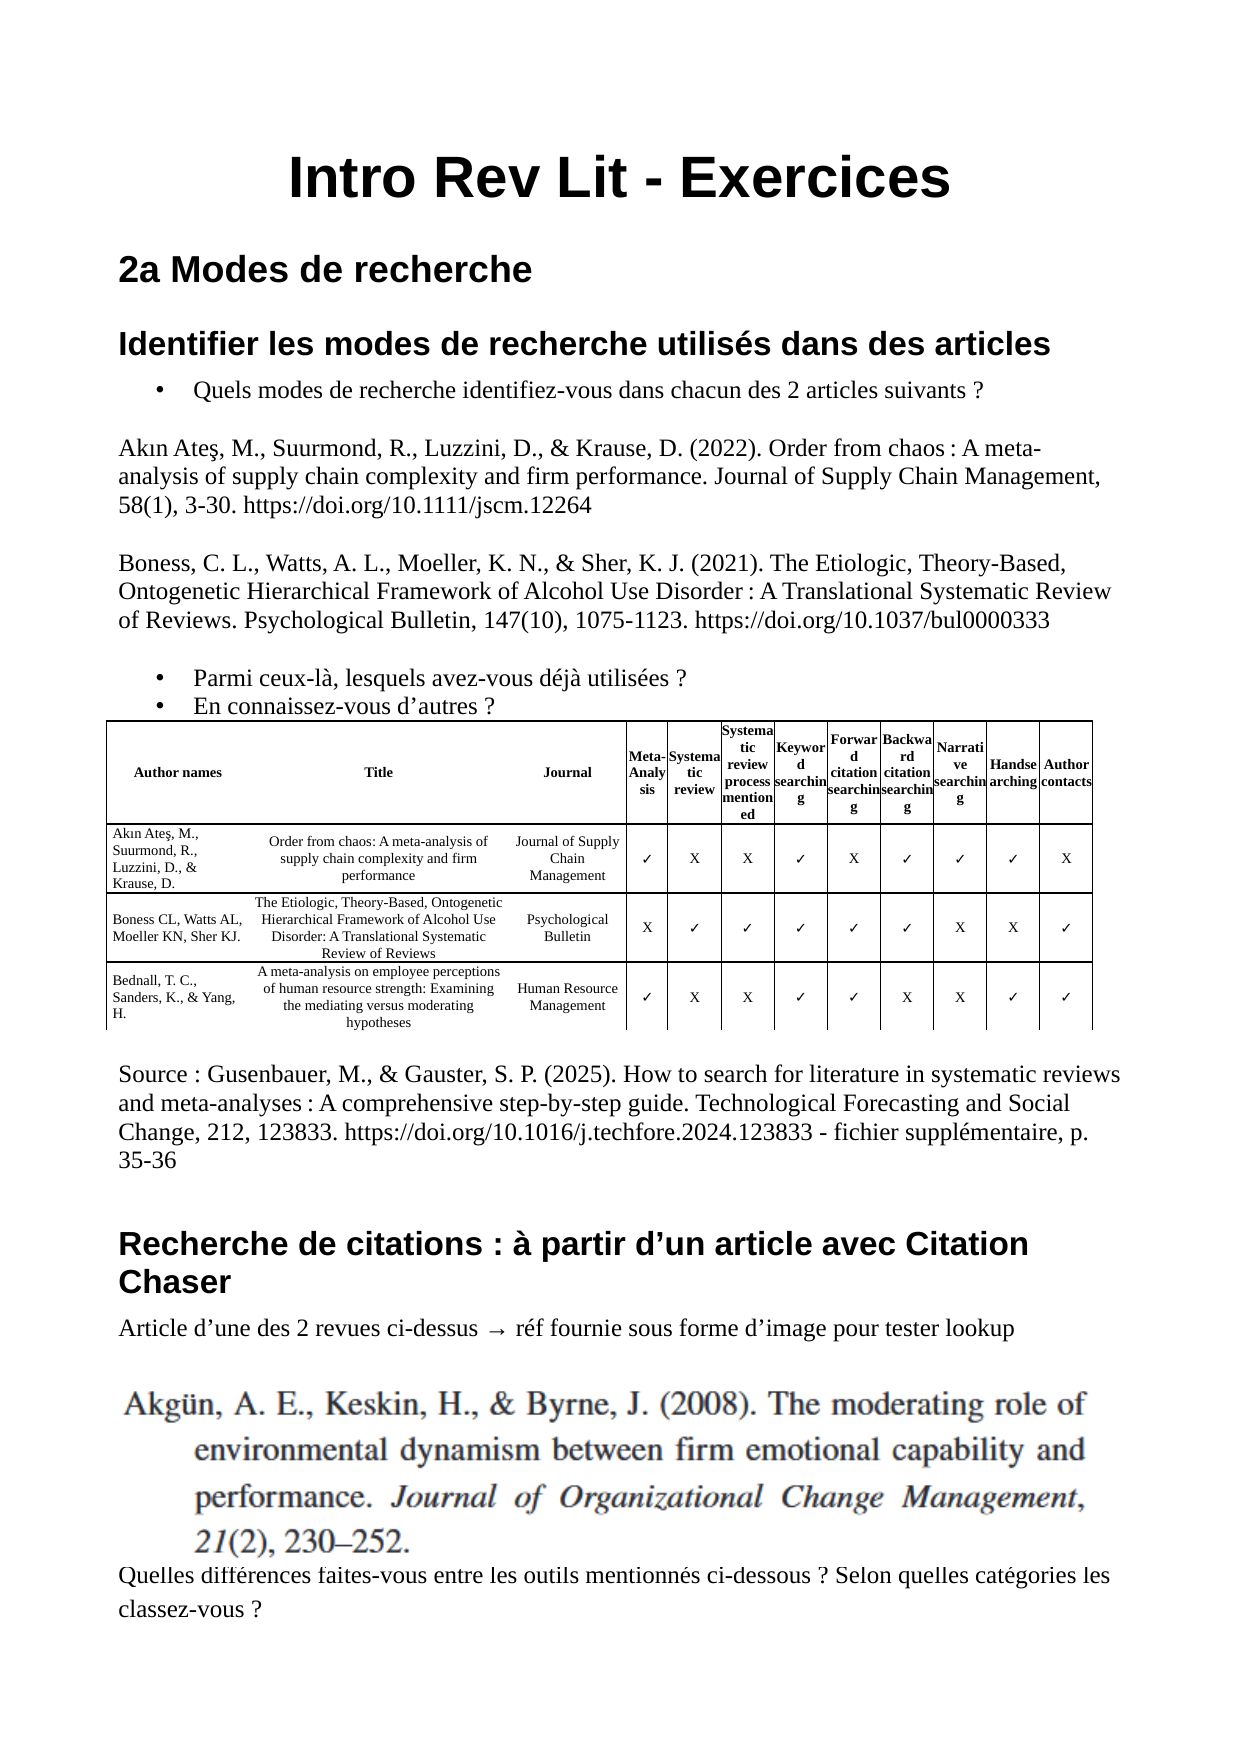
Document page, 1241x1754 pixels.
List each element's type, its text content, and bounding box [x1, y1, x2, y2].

table_header Forward citation searching [828, 722, 880, 823]
subtitle 2b Outils de recherche [1108, 1433, 1122, 1476]
table_cell X [1040, 825, 1092, 892]
table_cell ✓ [775, 963, 827, 1030]
table_cell Journal of Supply Chain Management [508, 825, 626, 892]
table_header Systematic review process mentioned [722, 722, 774, 823]
title Intro Rev Lit - Exercices [118, 143, 1122, 210]
table_header Title [249, 722, 508, 823]
table_cell X [987, 894, 1039, 961]
table_cell ✓ [828, 963, 880, 1030]
table_cell ✓ [627, 963, 667, 1030]
table_cell ✓ [627, 825, 667, 892]
table_cell X [668, 963, 721, 1030]
table_cell X [668, 825, 721, 892]
table_header Handsearching [987, 722, 1039, 823]
list Parmi ceux-là, lesquels avez-vous déjà utilisées ? [156, 663, 1122, 691]
table_cell ✓ [828, 894, 880, 961]
table_cell Akın Ateş, M., Suurmond, R., Luzzini, D., & Krause, D. [107, 825, 249, 892]
table_header Meta-Analysis [627, 722, 667, 823]
table_cell Psychological Bulletin [508, 894, 626, 961]
table_cell ✓ [881, 825, 933, 892]
list Quels modes de recherche identifiez-vous dans chacun des 2 articles suivants ? [156, 375, 1122, 404]
table_cell ✓ [722, 894, 774, 961]
table_cell X [881, 963, 933, 1030]
subtitle Recherche de citations : à partir d’un article avec Citation Chaser [118, 1224, 1122, 1301]
subtitle Identifier les modes de recherche utilisés dans des articles [118, 324, 1122, 363]
text Article d’une des 2 revues ci-dessus → réf fournie sous forme d’image pour tester lookup [118, 1313, 1122, 1342]
table_cell ✓ [1040, 963, 1092, 1030]
table_cell Human Resource Management [508, 963, 626, 1030]
table_cell X [828, 825, 880, 892]
table_cell A meta‐analysis on employee perceptions of human resource strength: Examining the mediating versus moderating hypotheses [249, 963, 508, 1030]
table_cell Boness CL, Watts AL, Moeller KN, Sher KJ. [107, 894, 249, 961]
table_cell X [934, 963, 986, 1030]
text Source : Gusenbauer, M., & Gauster, S. P. (2025). How to search for literature in systematic reviews and meta-analyses : A comprehensive step-by-step guide. Technological Forecasting and Social Change, 212, 123833. https://doi.org/10.1016/j.techfore.2024.123833 - fichier supplémentaire, p. 35-36 [118, 1059, 1122, 1174]
table_cell ✓ [1040, 894, 1092, 961]
text Akın Ateş, M., Suurmond, R., Luzzini, D., & Krause, D. (2022). Order from chaos : A meta-analysis of supply chain complexity and firm performance. Journal of Supply Chain Management, 58(1), 3‑30. https://doi.org/10.1111/jscm.12264 [118, 433, 1122, 519]
text Boness, C. L., Watts, A. L., Moeller, K. N., & Sher, K. J. (2021). The Etiologic, Theory-Based, Ontogenetic Hierarchical Framework of Alcohol Use Disorder : A Translational Systematic Review of Reviews. Psychological Bulletin, 147(10), 1075‑1123. https://doi.org/10.1037/bul0000333 [118, 548, 1122, 634]
table_cell X [627, 894, 667, 961]
table_cell X [722, 825, 774, 892]
table_header Author names [107, 722, 249, 823]
text Quelles différences faites-vous entre les outils mentionnés ci-dessous ? Selon quelles catégories les classez-vous ? [118, 1561, 1122, 1622]
table_header Narrative searching [934, 722, 986, 823]
table_cell Order from chaos: A meta‐analysis of supply chain complexity and firm performance [249, 825, 508, 892]
table_cell ✓ [775, 894, 827, 961]
table_header Journal [508, 722, 626, 823]
picture [118, 1379, 1108, 1567]
table_header Backward citation searching [881, 722, 933, 823]
table_cell ✓ [987, 825, 1039, 892]
subtitle 2a Modes de recherche [118, 248, 1122, 291]
table_header Keyword searching [775, 722, 827, 823]
table_header Systematic review [668, 722, 721, 823]
table_cell The Etiologic, Theory-Based, Ontogenetic Hierarchical Framework of Alcohol Use Disorder: A Translational Systematic Review of Reviews [249, 894, 508, 961]
list En connaissez-vous d’autres ? [156, 691, 1122, 720]
table_cell ✓ [775, 825, 827, 892]
table_cell X [934, 894, 986, 961]
table_cell ✓ [934, 825, 986, 892]
table_cell X [722, 963, 774, 1030]
table_cell ✓ [987, 963, 1039, 1030]
table_cell Bednall, T. C., Sanders, K., & Yang, H. [107, 963, 249, 1030]
table_cell ✓ [881, 894, 933, 961]
table_header Author contacts [1040, 722, 1092, 823]
table_cell ✓ [668, 894, 721, 961]
